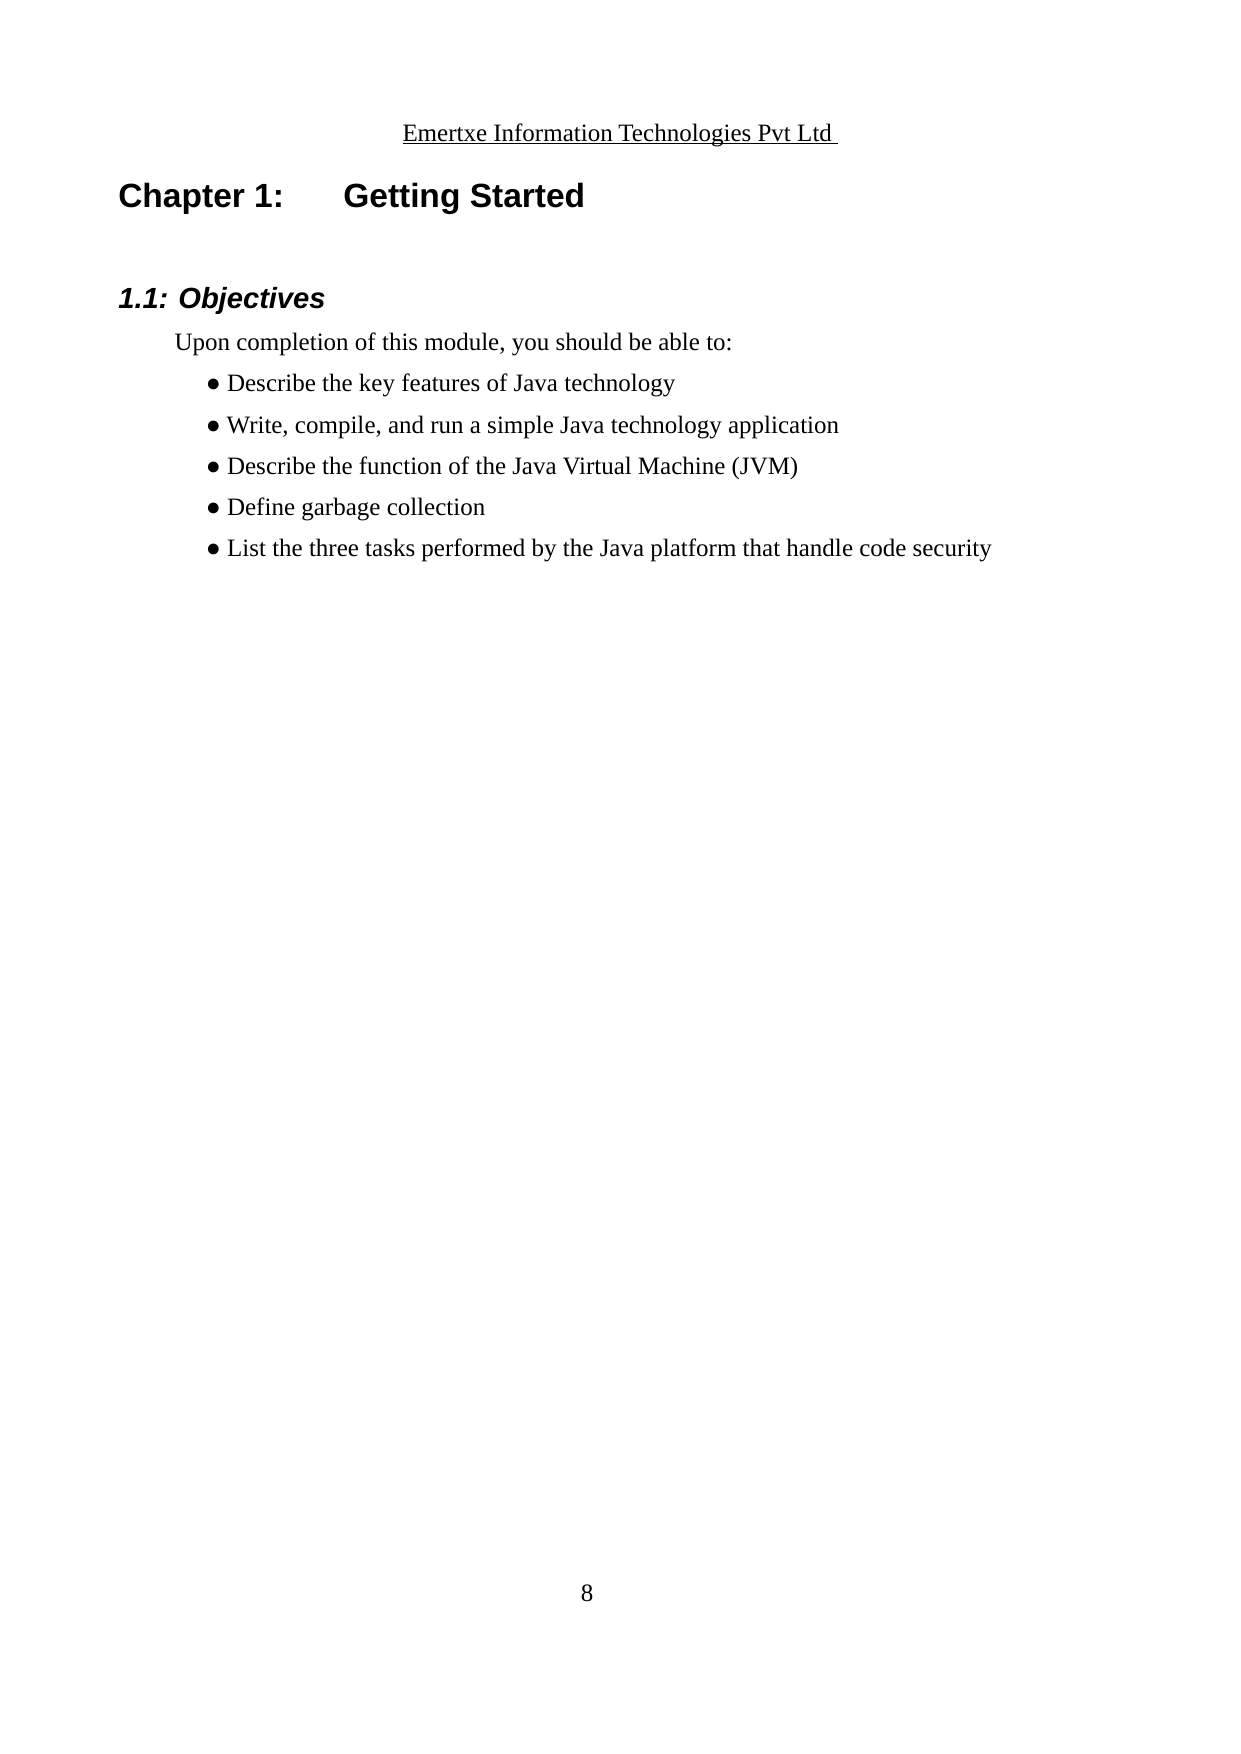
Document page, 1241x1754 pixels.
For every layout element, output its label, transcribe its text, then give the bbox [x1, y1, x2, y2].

text ● Describe the function of the Java Virtual Machine (JVM) [118, 451, 1122, 480]
text ● Write, compile, and run a simple Java technology application [118, 410, 1122, 438]
subtitle Getting Started [118, 176, 1122, 215]
text ● List the three tasks performed by the Java platform that handle code security [118, 533, 1122, 562]
subtitle Objectives [118, 281, 1122, 315]
text ● Describe the key features of Java technology [118, 368, 1122, 397]
text ● Define garbage collection [118, 492, 1122, 521]
text Upon completion of this module, you should be able to: [118, 327, 1122, 356]
